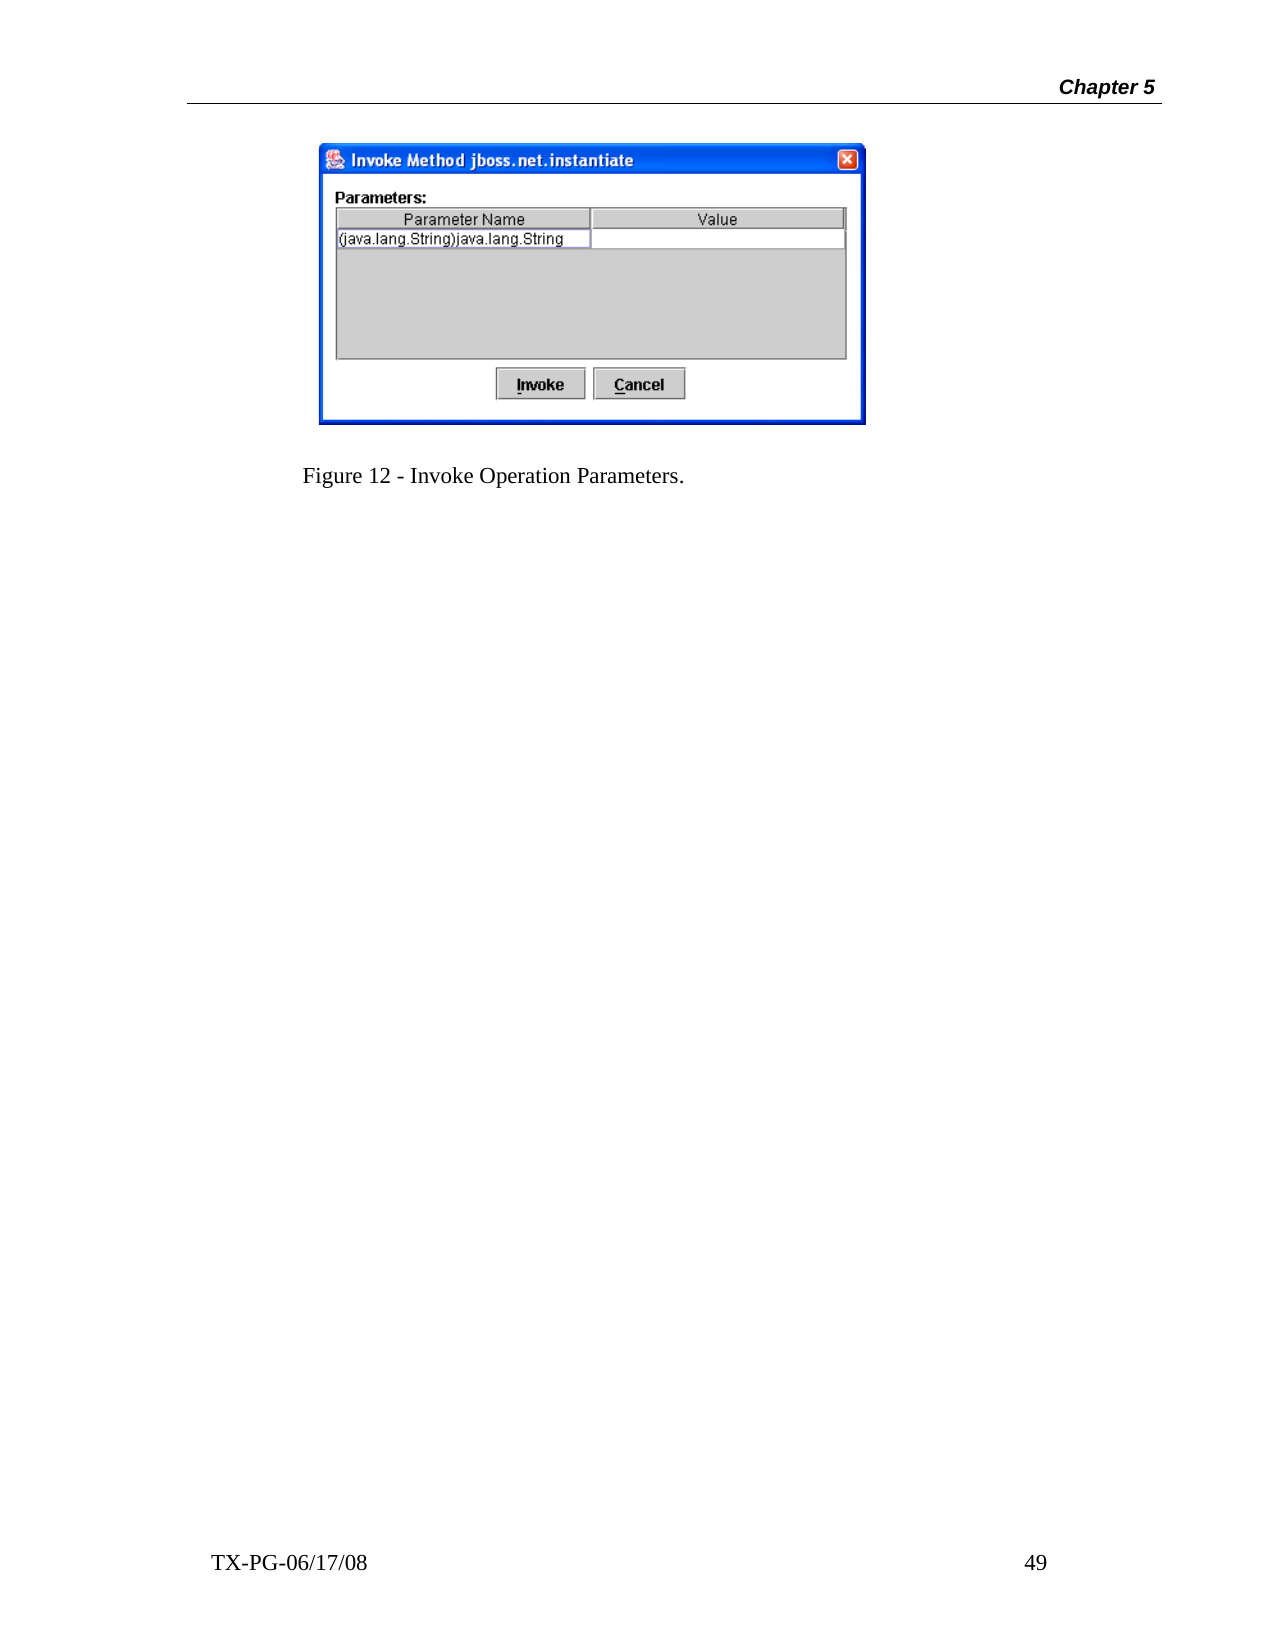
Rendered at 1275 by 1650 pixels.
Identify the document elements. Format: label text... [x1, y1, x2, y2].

text Figure 12 - Invoke Operation Parameters. [302, 463, 1162, 489]
